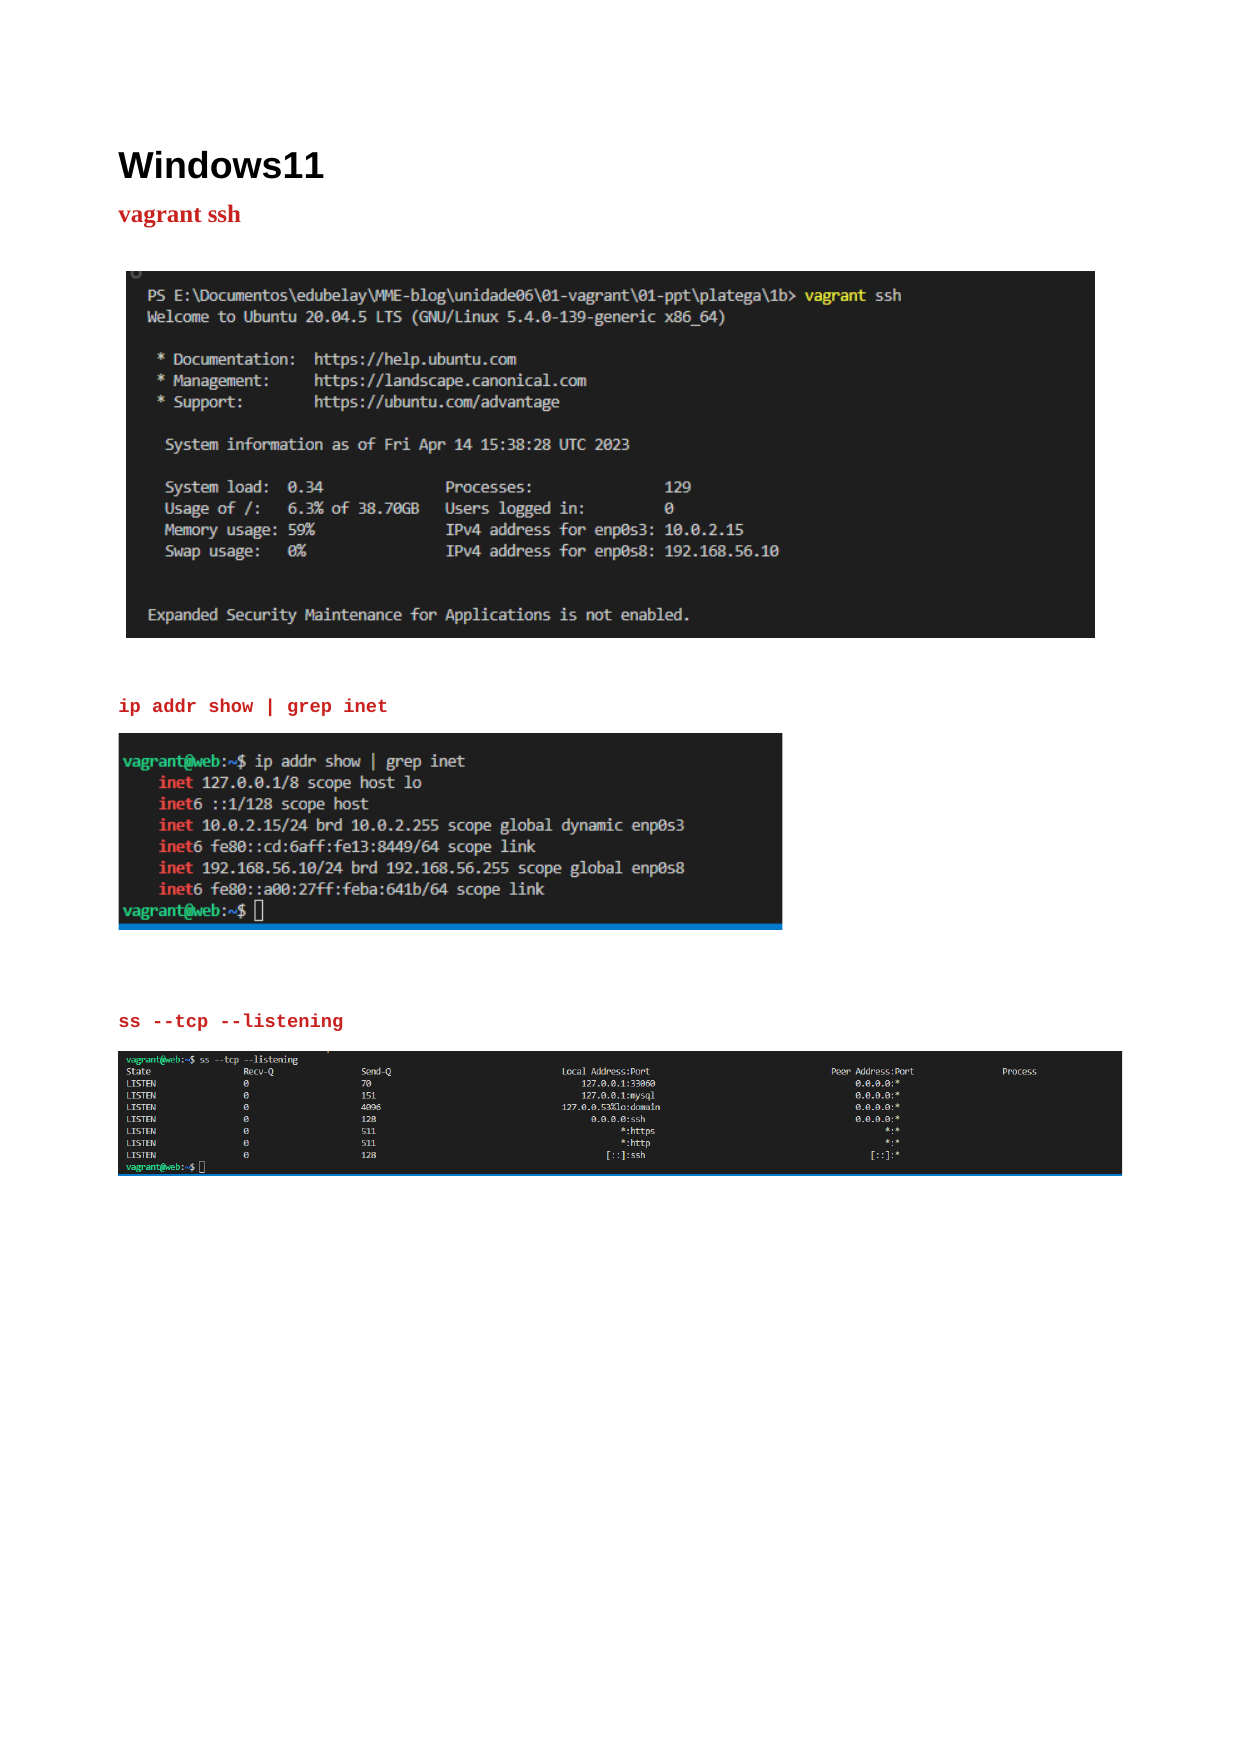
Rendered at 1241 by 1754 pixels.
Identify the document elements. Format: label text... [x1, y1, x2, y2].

text ip addr show | grep inet [118, 689, 1122, 718]
subtitle Windows11 [118, 143, 1122, 186]
picture [126, 271, 1095, 638]
text ss --tcp --listening [118, 1004, 1122, 1033]
picture [118, 733, 783, 930]
text vagrant ssh [118, 199, 1122, 227]
picture [118, 1051, 1123, 1176]
